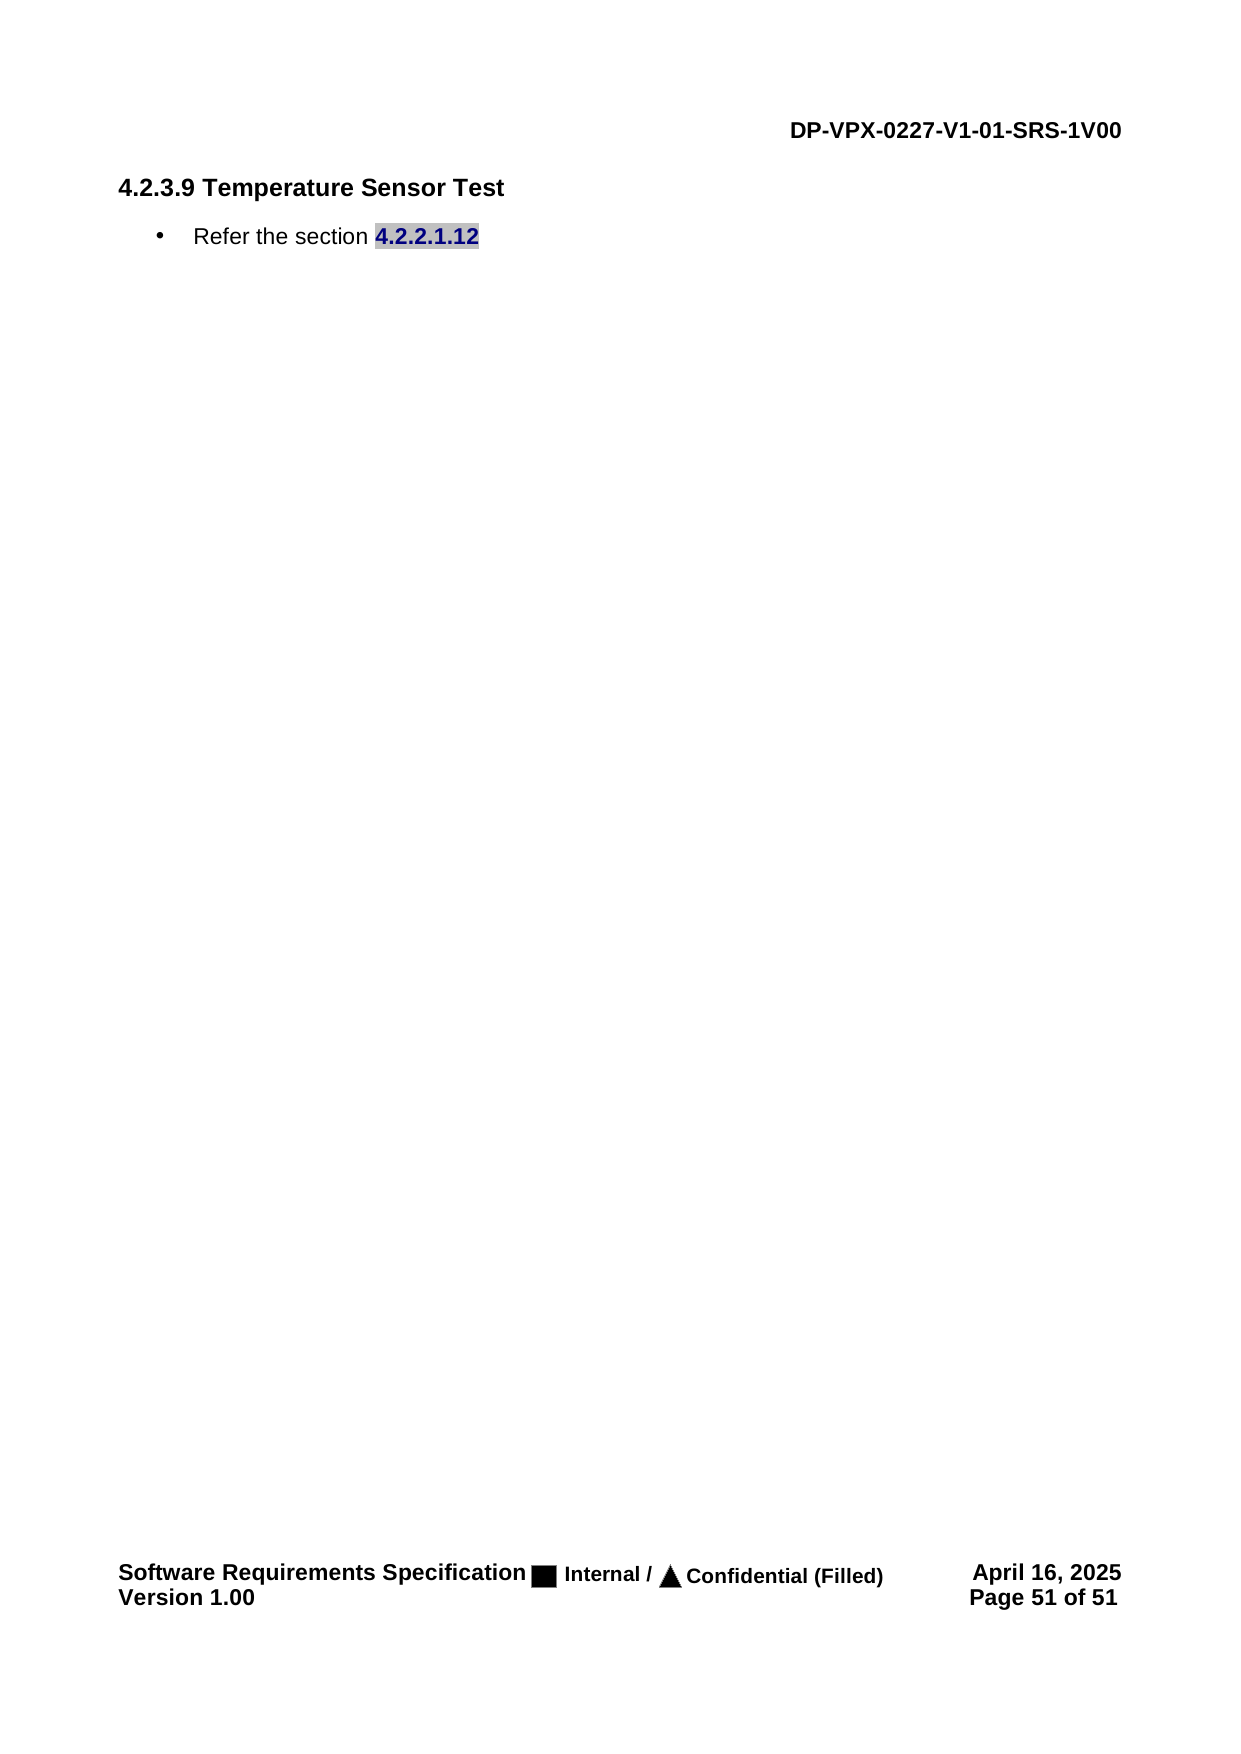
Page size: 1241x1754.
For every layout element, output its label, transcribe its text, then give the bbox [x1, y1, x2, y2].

subtitle Temperature Sensor Test [118, 173, 1122, 202]
list Refer the section 4.2.2.1.12 [156, 222, 1122, 250]
